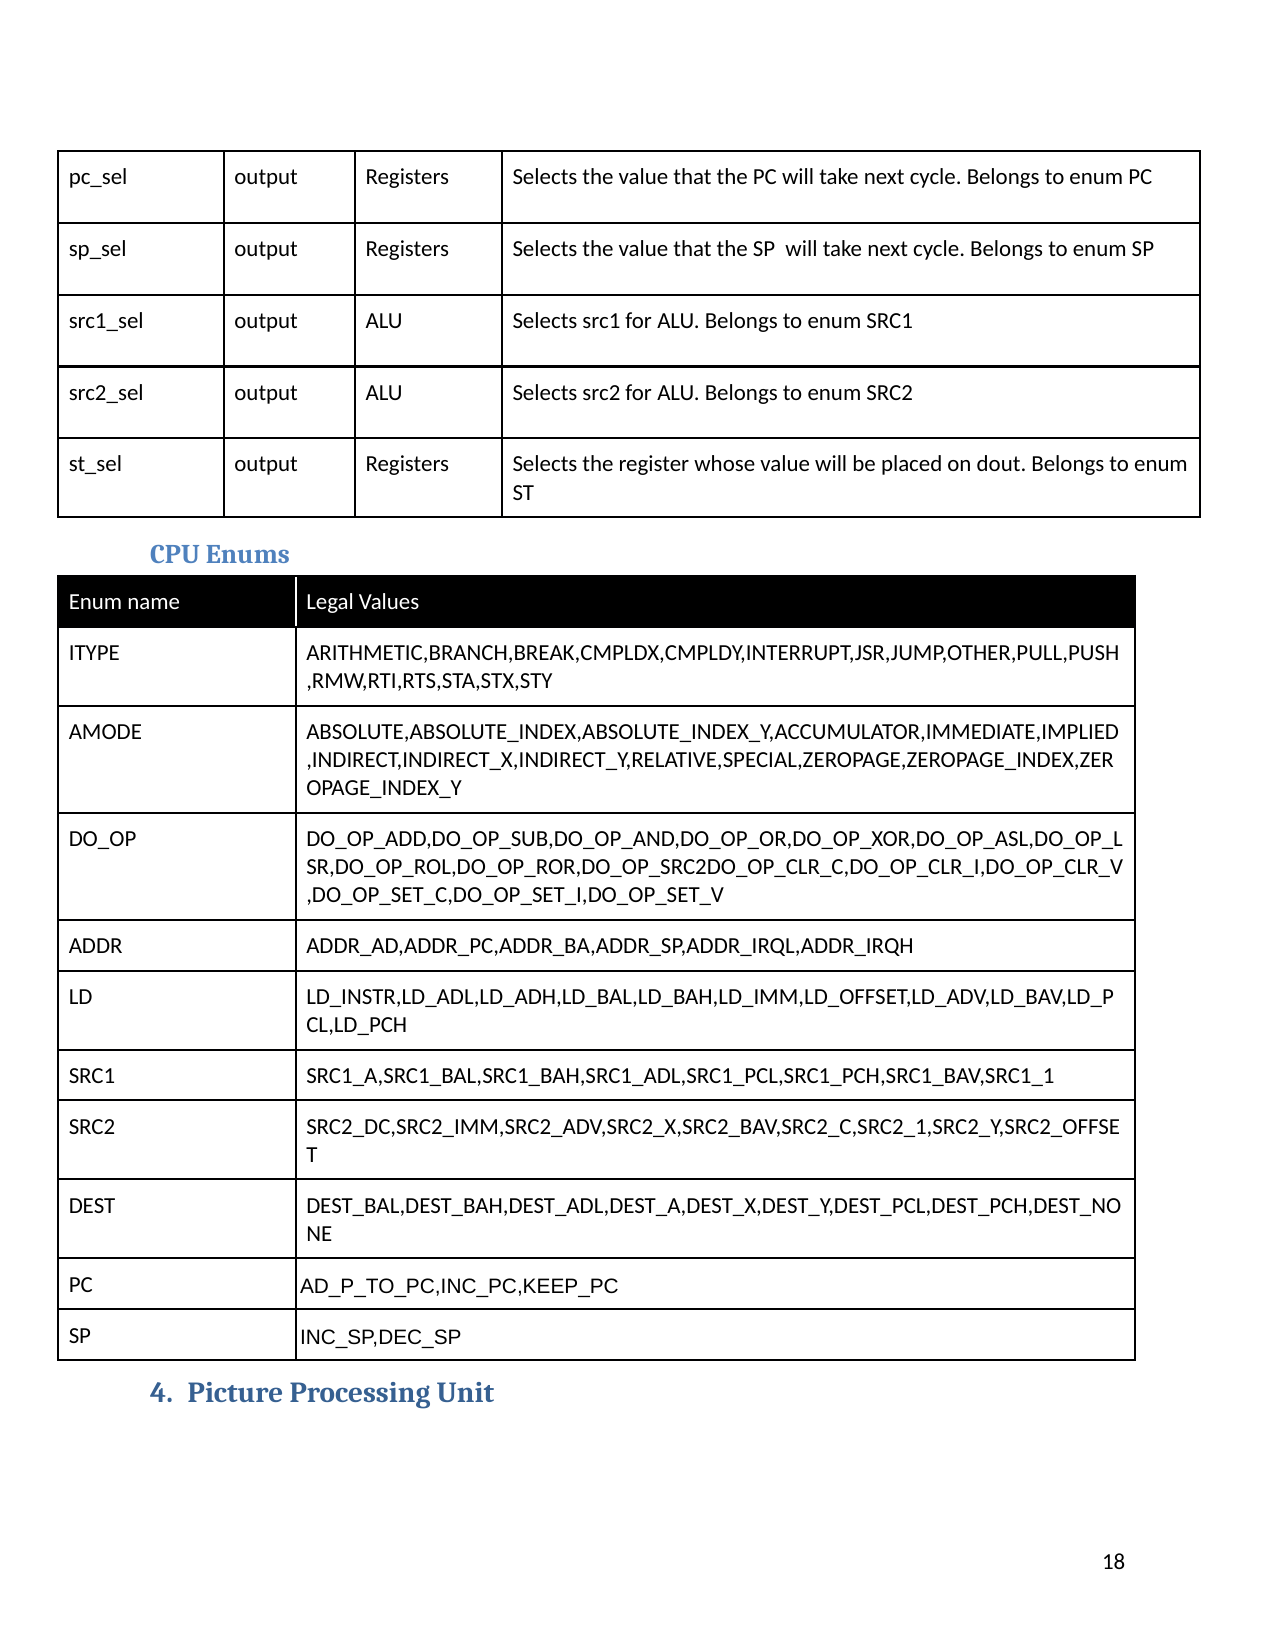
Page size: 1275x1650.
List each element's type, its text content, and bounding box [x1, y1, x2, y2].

table_cell ALU [356, 368, 501, 437]
table_cell DEST_BAL,DEST_BAH,DEST_ADL,DEST_A,DEST_X,DEST_Y,DEST_PCL,DEST_PCH,DEST_NONE [297, 1180, 1134, 1257]
table_cell ADDR [59, 921, 295, 969]
table_cell pc_sel [59, 152, 223, 222]
table_cell Registers [356, 152, 501, 222]
table_cell SRC2 [59, 1101, 295, 1178]
subtitle CPU Enums [150, 539, 1125, 570]
table_cell SRC1_A,SRC1_BAL,SRC1_BAH,SRC1_ADL,SRC1_PCL,SRC1_PCH,SRC1_BAV,SRC1_1 [297, 1051, 1134, 1099]
table_header Legal Values [297, 577, 1134, 626]
table_cell PC [59, 1259, 295, 1308]
table_cell LD_INSTR,LD_ADL,LD_ADH,LD_BAL,LD_BAH,LD_IMM,LD_OFFSET,LD_ADV,LD_BAV,LD_PCL,LD_PCH [297, 972, 1134, 1048]
table_header Enum name [59, 577, 295, 626]
table_cell ALU [356, 296, 501, 365]
table_cell SP [59, 1310, 295, 1359]
table_cell output [225, 439, 354, 516]
table_cell Selects the value that the PC will take next cycle. Belongs to enum PC [503, 152, 1199, 222]
table_cell output [225, 152, 354, 222]
table_cell DO_OP [59, 814, 295, 918]
table_cell src2_sel [59, 368, 223, 437]
table_cell src1_sel [59, 296, 223, 365]
table_cell output [225, 368, 354, 437]
table_cell sp_sel [59, 224, 223, 293]
table_cell DEST [59, 1180, 295, 1257]
table_cell Selects the register whose value will be placed on dout. Belongs to enum ST [503, 439, 1199, 516]
table_cell output [225, 224, 354, 293]
table_cell INC_SP,DEC_SP [297, 1310, 1134, 1359]
table_cell ARITHMETIC,BRANCH,BREAK,CMPLDX,CMPLDY,INTERRUPT,JSR,JUMP,OTHER,PULL,PUSH,RMW,RTI,RTS,STA,STX,STY [297, 628, 1134, 704]
table_cell output [225, 296, 354, 365]
table_cell Registers [356, 439, 501, 516]
table_cell AD_P_TO_PC,INC_PC,KEEP_PC [297, 1259, 1134, 1308]
table_cell SRC2_DC,SRC2_IMM,SRC2_ADV,SRC2_X,SRC2_BAV,SRC2_C,SRC2_1,SRC2_Y,SRC2_OFFSET [297, 1101, 1134, 1178]
table_cell AMODE [59, 707, 295, 812]
table_cell Registers [356, 224, 501, 293]
table_cell DO_OP_ADD,DO_OP_SUB,DO_OP_AND,DO_OP_OR,DO_OP_XOR,DO_OP_ASL,DO_OP_LSR,DO_OP_ROL,DO_OP_ROR,DO_OP_SRC2DO_OP_CLR_C,DO_OP_CLR_I,DO_OP_CLR_V,DO_OP_SET_C,DO_OP_SET_I,DO_OP_SET_V [297, 814, 1134, 918]
table_cell st_sel [59, 439, 223, 516]
subtitle Picture Processing Unit [150, 1377, 1125, 1410]
table_cell Selects src1 for ALU. Belongs to enum SRC1 [503, 296, 1199, 365]
table_cell Selects src2 for ALU. Belongs to enum SRC2 [503, 368, 1199, 437]
table_cell ITYPE [59, 628, 295, 704]
table_cell ADDR_AD,ADDR_PC,ADDR_BA,ADDR_SP,ADDR_IRQL,ADDR_IRQH [297, 921, 1134, 969]
table_cell LD [59, 972, 295, 1048]
table_cell Selects the value that the SP will take next cycle. Belongs to enum SP [503, 224, 1199, 293]
table_cell SRC1 [59, 1051, 295, 1099]
table_cell ABSOLUTE,ABSOLUTE_INDEX,ABSOLUTE_INDEX_Y,ACCUMULATOR,IMMEDIATE,IMPLIED,INDIRECT,INDIRECT_X,INDIRECT_Y,RELATIVE,SPECIAL,ZEROPAGE,ZEROPAGE_INDEX,ZEROPAGE_INDEX_Y [297, 707, 1134, 812]
